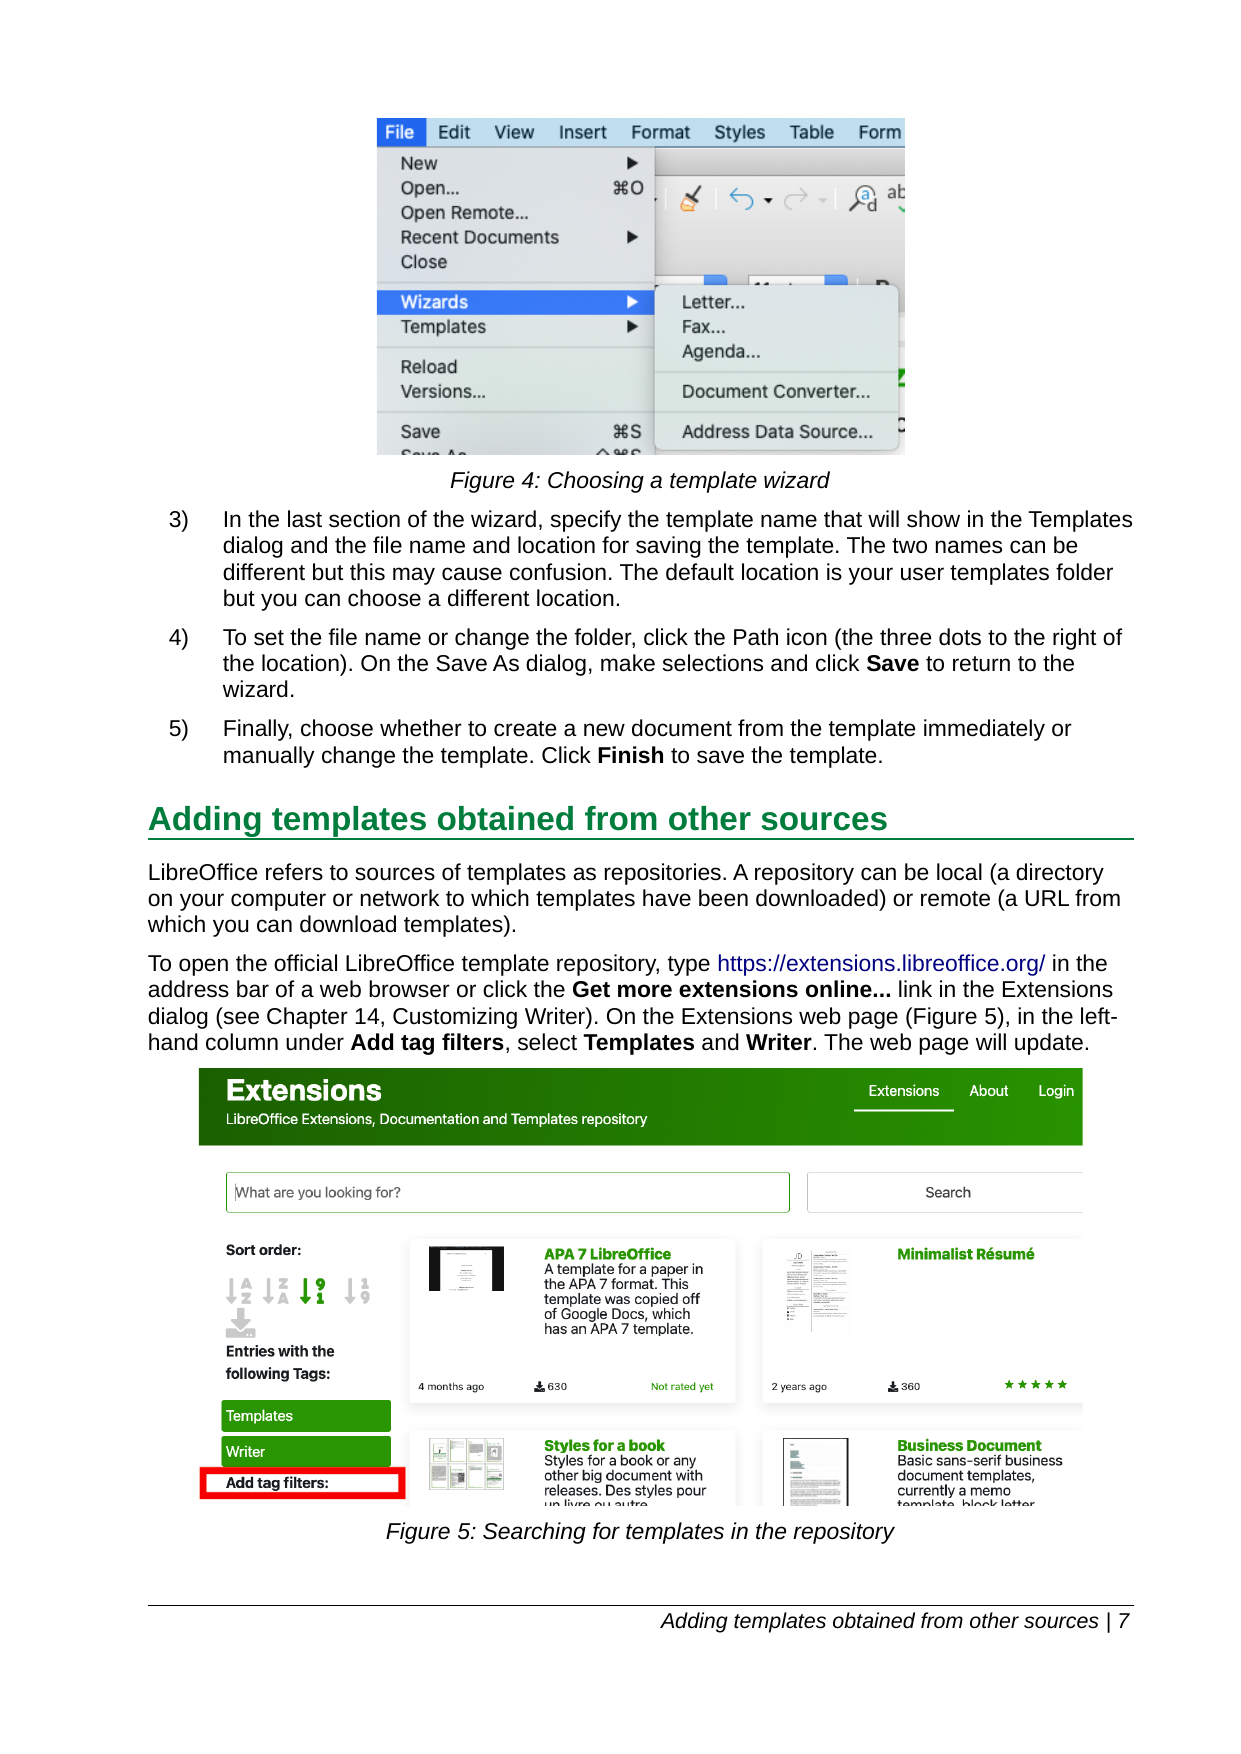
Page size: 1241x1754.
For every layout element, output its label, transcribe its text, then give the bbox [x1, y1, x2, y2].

text Figure 5: Searching for templates in the repository [197, 1518, 1085, 1544]
list In the last section of the wizard, specify the template name that will show in the Templates dialog and the file name and location for saving the template. The two names can be different but this may cause confusion. The default location is your user templates folder but you can choose a different location. [189, 506, 1134, 611]
text LibreOffice refers to sources of templates as repositories. A repository can be local (a directory on your computer or network to which templates have been downloaded) or remote (a URL from which you can download templates). [148, 858, 1134, 938]
list Finally, choose whether to create a new document from the template immediately or manually change the template. Click Finish to save the template. [189, 715, 1134, 768]
picture [376, 118, 905, 455]
list To set the file name or change the folder, click the Path icon (the three dots to the right of the location). On the Save As dialog, make selections and click Save to return to the wizard. [189, 624, 1134, 703]
subtitle Adding templates obtained from other sources [148, 799, 1134, 838]
text Figure 4: Choosing a template wizard [377, 467, 905, 493]
picture [198, 1068, 1083, 1506]
text To open the official LibreOffice template repository, type https://extensions.libreoffice.org/ in the address bar of a web browser or click the Get more extensions online... link in the Extensions dialog (see Chapter 14, Customizing Writer). On the Extensions web page (Figure 5), in the left-hand column under Add tag filters, select Templates and Writer. The web page will update. [148, 950, 1134, 1056]
